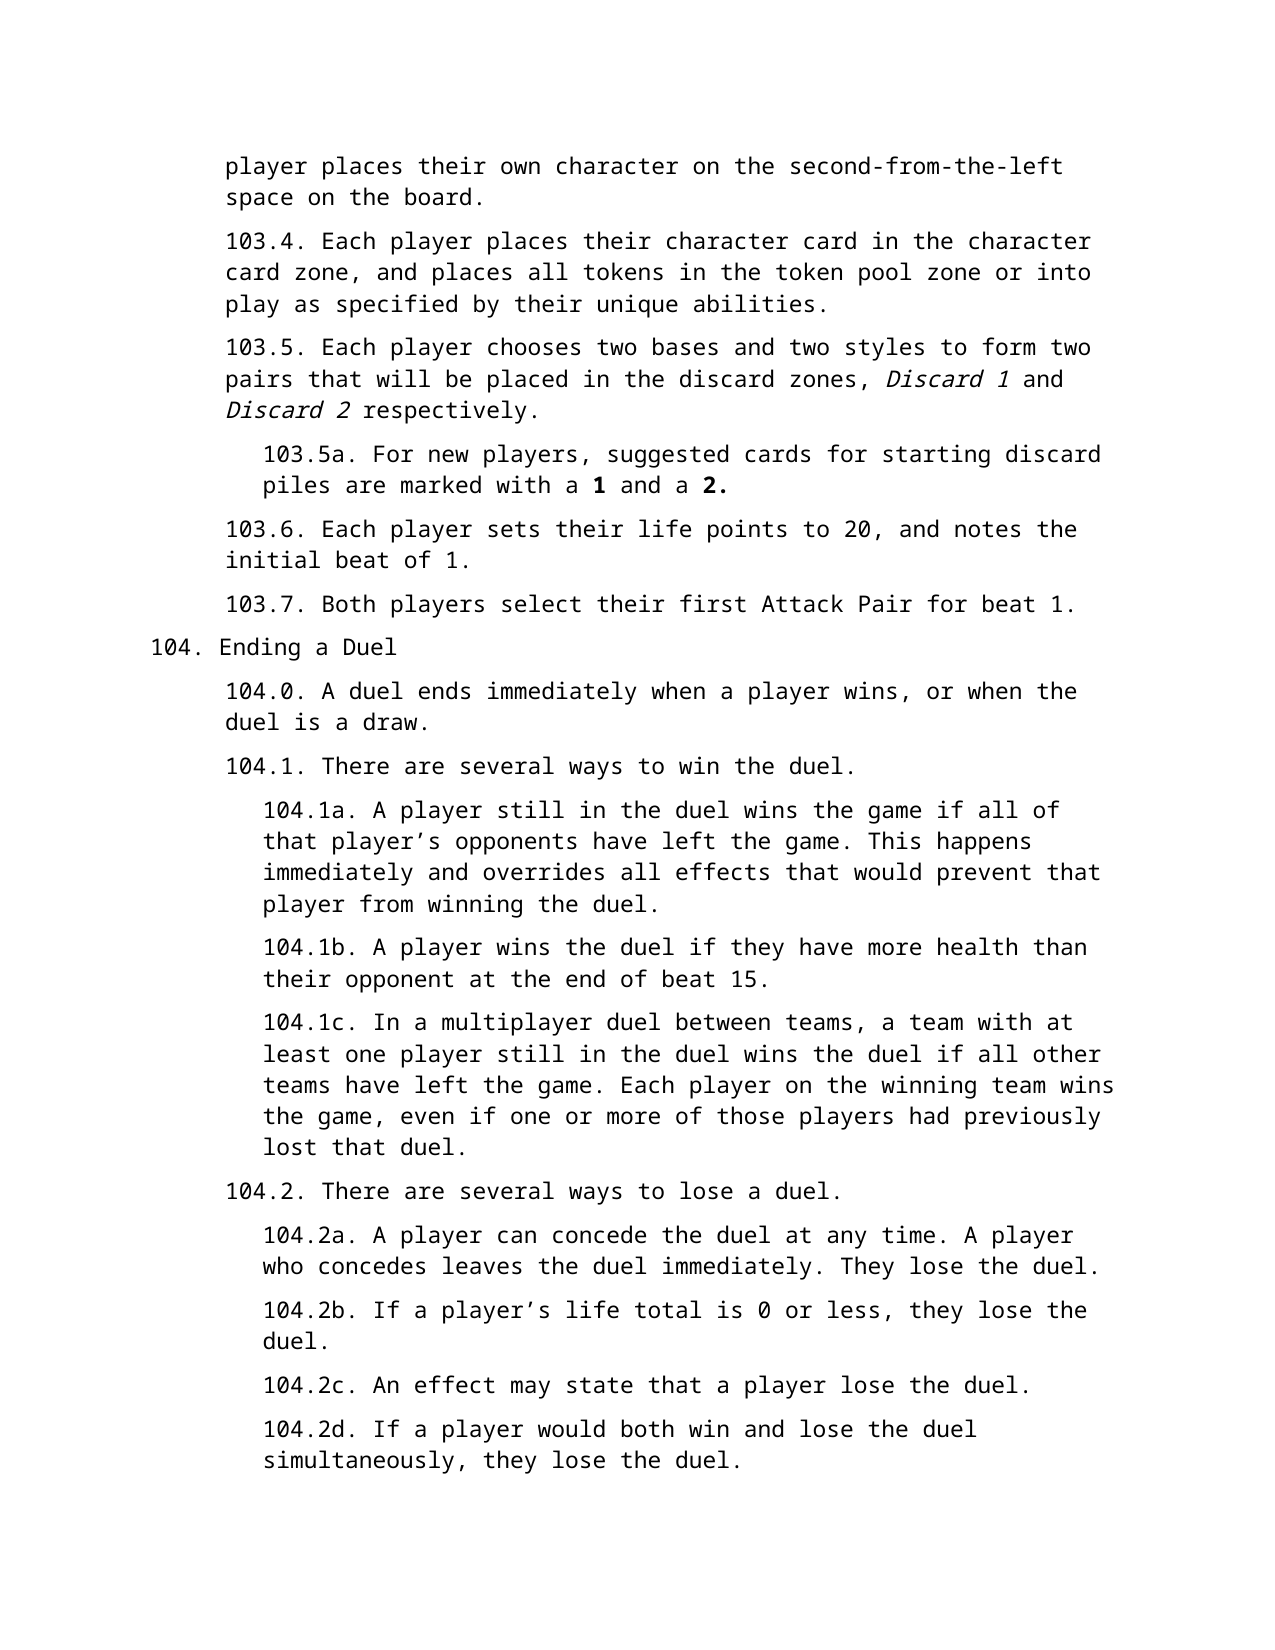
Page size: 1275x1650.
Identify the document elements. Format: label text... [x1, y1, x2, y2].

text 104.1a. A player still in the duel wins the game if all of that player’s opponents have left the game. This happens immediately and overrides all effects that would prevent that player from winning the duel. [262, 794, 1125, 919]
text 103.6. Each player sets their life points to 20, and notes the initial beat of 1. [225, 512, 1125, 575]
text 104.2a. A player can concede the duel at any time. A player who concedes leaves the duel immediately. They lose the duel. [262, 1219, 1125, 1281]
text 104.1b. A player wins the duel if they have more health than their opponent at the end of beat 15. [262, 931, 1125, 994]
text 104.2d. If a player would both win and lose the duel simultaneously, they lose the duel. [262, 1412, 1125, 1475]
text 104.2. There are several ways to lose a duel. [225, 1175, 1125, 1206]
text 104. Ending a Duel [150, 631, 1087, 662]
text 104.2b. If a player’s life total is 0 or less, they lose the duel. [262, 1294, 1125, 1356]
text 104.1. There are several ways to win the duel. [225, 750, 1125, 781]
text 104.2c. An effect may state that a player lose the duel. [262, 1369, 1125, 1400]
text player places their own character on the second-from-the-left space on the board. [225, 150, 1125, 212]
text 104.0. A duel ends immediately when a player wins, or when the duel is a draw. [225, 675, 1125, 737]
text 103.4. Each player places their character card in the character card zone, and places all tokens in the token pool zone or into play as specified by their unique abilities. [225, 225, 1125, 319]
text 103.7. Both players select their first Attack Pair for beat 1. [225, 587, 1125, 619]
text 103.5a. For new players, suggested cards for starting discard piles are marked with a 1 and a 2. [262, 437, 1125, 500]
text 103.5. Each player chooses two bases and two styles to form two pairs that will be placed in the discard zones, Discard 1 and Discard 2 respectively. [225, 331, 1125, 425]
text 104.1c. In a multiplayer duel between teams, a team with at least one player still in the duel wins the duel if all other teams have left the game. Each player on the winning team wins the game, even if one or more of those players had previously lost that duel. [262, 1006, 1125, 1162]
